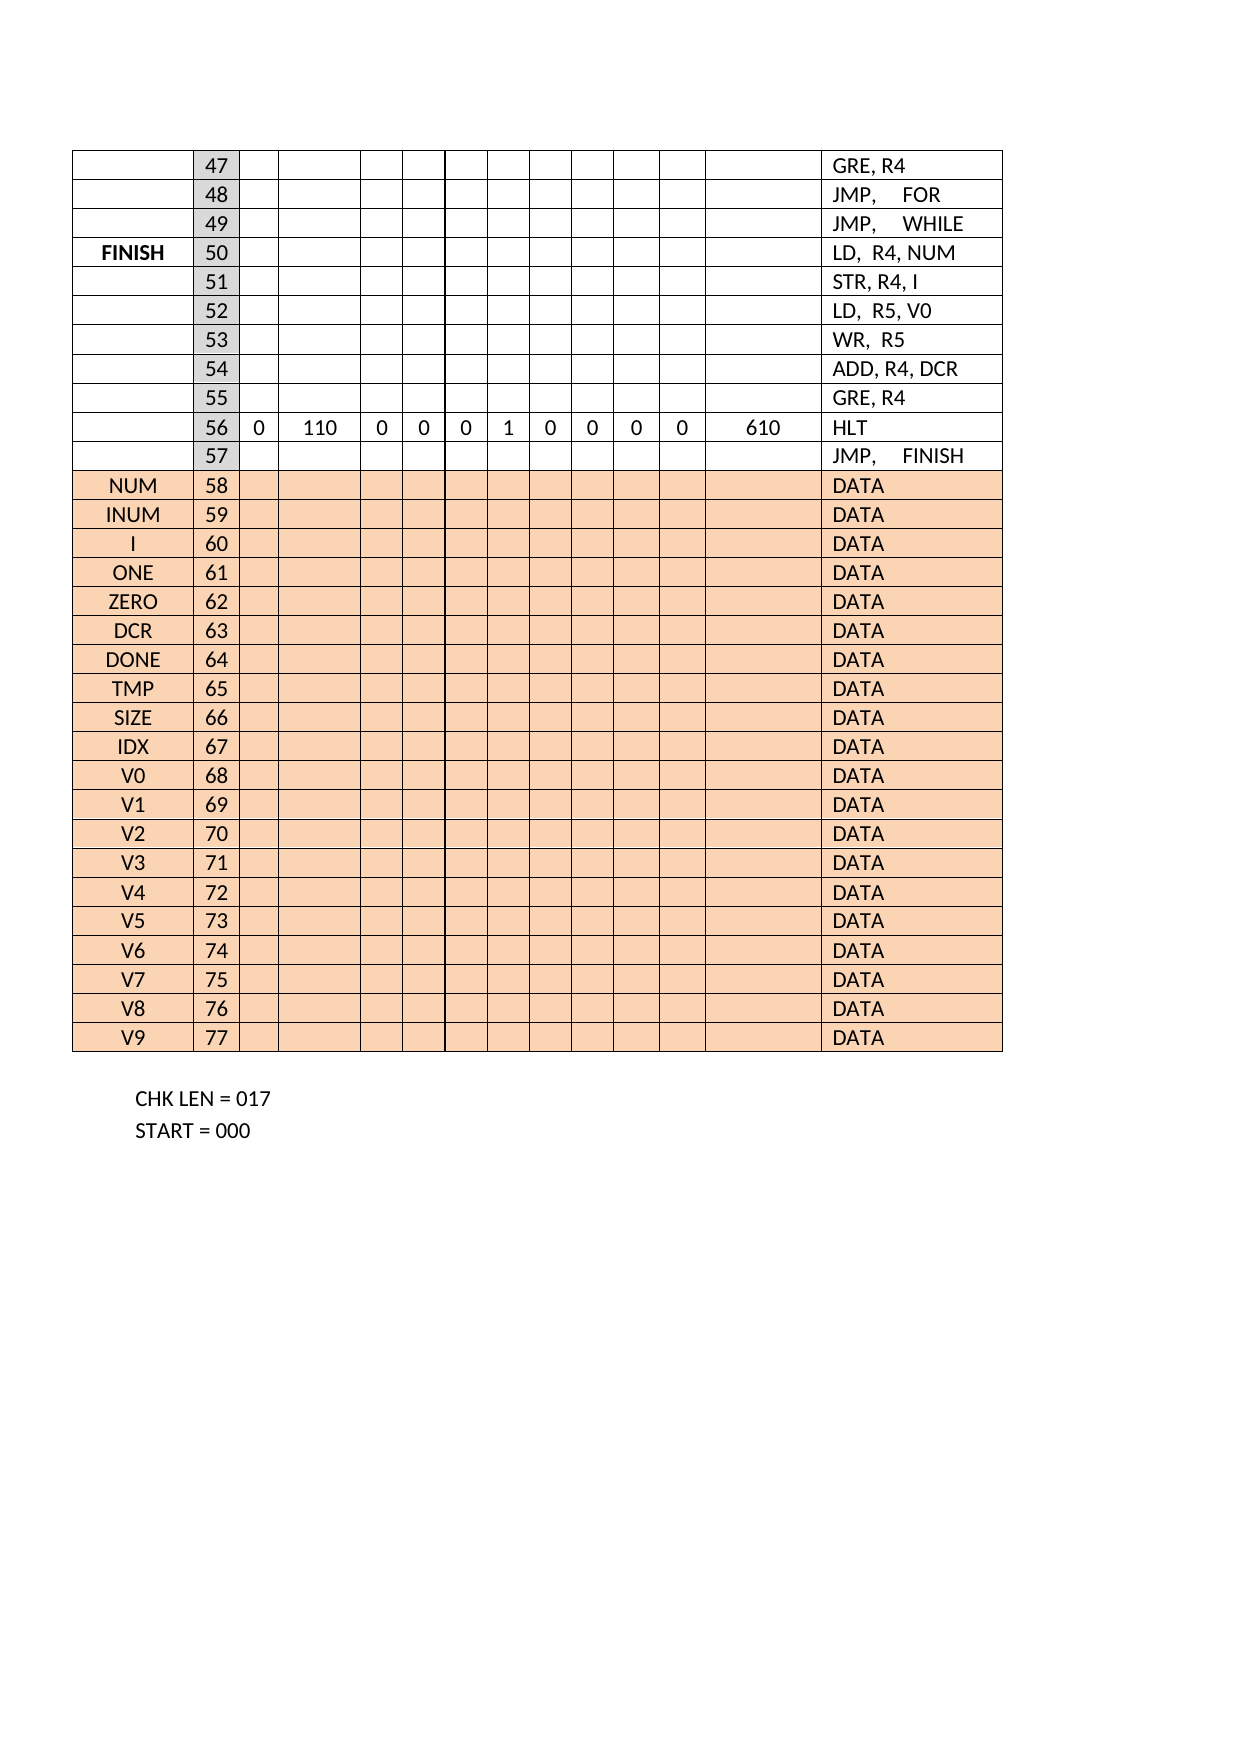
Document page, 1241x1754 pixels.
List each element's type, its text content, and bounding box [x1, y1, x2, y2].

table_cell [446, 500, 487, 528]
table_cell [403, 384, 444, 412]
table_cell 0 [361, 413, 402, 441]
table_cell [614, 907, 659, 935]
table_cell [403, 936, 444, 964]
table_cell GRE, R4 [822, 151, 1002, 179]
table_cell [572, 587, 613, 615]
table_cell [446, 936, 487, 964]
table_cell [660, 965, 705, 993]
table_cell [614, 965, 659, 993]
table_cell [403, 1023, 444, 1051]
table_cell [660, 442, 705, 470]
table_cell [361, 761, 402, 789]
table_cell [572, 703, 613, 731]
table_cell [572, 267, 613, 295]
table_cell 67 [194, 732, 239, 760]
table_cell [403, 674, 444, 702]
table_cell [660, 849, 705, 877]
table_cell [403, 616, 444, 644]
table_cell 0 [660, 413, 705, 441]
table_cell [614, 616, 659, 644]
table_cell [446, 529, 487, 557]
table_cell V3 [73, 849, 193, 877]
table_cell [240, 587, 278, 615]
table_cell [361, 529, 402, 557]
table_cell [706, 209, 821, 237]
table_cell [279, 820, 360, 847]
table_cell [614, 384, 659, 412]
table_cell [660, 703, 705, 731]
table_cell [403, 820, 444, 847]
table_cell [706, 616, 821, 644]
table_cell [614, 325, 659, 353]
table_cell 70 [194, 820, 239, 847]
table_cell [660, 907, 705, 935]
table_cell [403, 994, 444, 1022]
table_cell 59 [194, 500, 239, 528]
table_cell [361, 994, 402, 1022]
table_cell NUM [73, 471, 193, 499]
table_cell [446, 616, 487, 644]
table_cell [530, 558, 571, 586]
table_cell [279, 471, 360, 499]
table_cell [403, 732, 444, 760]
table_cell [446, 558, 487, 586]
table_cell FINISH [73, 238, 193, 266]
table_cell [572, 529, 613, 557]
table_cell 52 [194, 296, 239, 324]
table_cell [660, 325, 705, 353]
table_cell [706, 1023, 821, 1051]
table_cell V4 [73, 878, 193, 906]
table_cell SIZE [73, 703, 193, 731]
table_cell [530, 1023, 571, 1051]
table_cell [361, 703, 402, 731]
table_cell [614, 936, 659, 964]
table_cell [240, 180, 278, 208]
table_cell [361, 384, 402, 412]
table_cell [361, 209, 402, 237]
table_cell [446, 471, 487, 499]
table_cell [614, 355, 659, 382]
table_cell [614, 674, 659, 702]
table_cell [279, 529, 360, 557]
table_cell [706, 238, 821, 266]
table_cell [361, 238, 402, 266]
table_cell DATA [822, 878, 1002, 906]
table_cell [240, 732, 278, 760]
table_cell [530, 209, 571, 237]
table_cell [446, 674, 487, 702]
table_cell 54 [194, 355, 239, 382]
table_cell [403, 209, 444, 237]
table_cell [488, 384, 529, 412]
table_cell 56 [194, 413, 239, 441]
table_cell [279, 907, 360, 935]
table_cell [572, 674, 613, 702]
table_cell [403, 355, 444, 382]
table_cell [614, 296, 659, 324]
table_cell [530, 587, 571, 615]
table_cell [530, 732, 571, 760]
table_cell [530, 296, 571, 324]
table_cell WR, R5 [822, 325, 1002, 353]
table_cell 74 [194, 936, 239, 964]
table_cell [279, 325, 360, 353]
table_cell 76 [194, 994, 239, 1022]
table_cell [572, 994, 613, 1022]
table_cell [240, 267, 278, 295]
table_cell [446, 761, 487, 789]
table_cell [530, 994, 571, 1022]
table_cell [530, 645, 571, 673]
table_cell [614, 761, 659, 789]
table_cell [446, 1023, 487, 1051]
table_cell DATA [822, 761, 1002, 789]
table_cell JMP, WHILE [822, 209, 1002, 237]
table_cell 72 [194, 878, 239, 906]
table_cell DATA [822, 907, 1002, 935]
table_cell [73, 384, 193, 412]
table_cell [279, 703, 360, 731]
table_cell [660, 558, 705, 586]
table_cell [572, 180, 613, 208]
table_cell [614, 703, 659, 731]
table_cell [279, 209, 360, 237]
table_cell [530, 703, 571, 731]
table_cell 0 [446, 413, 487, 441]
table_cell ZERO [73, 587, 193, 615]
table_cell V1 [73, 790, 193, 818]
table_cell [403, 587, 444, 615]
table_cell [488, 238, 529, 266]
table_cell DATA [822, 645, 1002, 673]
table_cell DONE [73, 645, 193, 673]
table_cell IDX [73, 732, 193, 760]
table_cell [530, 674, 571, 702]
table_cell LD, R5, V0 [822, 296, 1002, 324]
table_cell [279, 616, 360, 644]
table_cell DATA [822, 471, 1002, 499]
table_cell [446, 180, 487, 208]
table_cell [572, 209, 613, 237]
table_cell 110 [279, 413, 360, 441]
table_cell 0 [614, 413, 659, 441]
table_cell [279, 355, 360, 382]
table_cell [530, 151, 571, 179]
table_cell 58 [194, 471, 239, 499]
table_cell [614, 558, 659, 586]
table_cell [660, 238, 705, 266]
table_cell [488, 180, 529, 208]
table_cell [530, 325, 571, 353]
table_cell [240, 529, 278, 557]
table_cell [660, 296, 705, 324]
table_cell 77 [194, 1023, 239, 1051]
table_cell [572, 384, 613, 412]
table_cell [446, 442, 487, 470]
table_cell DATA [822, 994, 1002, 1022]
table_cell 73 [194, 907, 239, 935]
table_cell [446, 732, 487, 760]
table_cell [279, 732, 360, 760]
table_cell [240, 965, 278, 993]
table_cell V6 [73, 936, 193, 964]
table_cell [660, 878, 705, 906]
table_cell [446, 965, 487, 993]
table_cell [403, 325, 444, 353]
table_cell [279, 267, 360, 295]
table_cell [488, 209, 529, 237]
table_cell [240, 1023, 278, 1051]
table_cell [279, 645, 360, 673]
table_cell [614, 238, 659, 266]
table_cell DATA [822, 965, 1002, 993]
table_cell [446, 878, 487, 906]
table_cell [660, 500, 705, 528]
table_cell [279, 151, 360, 179]
table_cell [706, 965, 821, 993]
table_cell [240, 384, 278, 412]
table_cell 66 [194, 703, 239, 731]
table_cell 0 [240, 413, 278, 441]
table_cell [706, 703, 821, 731]
table_cell [361, 325, 402, 353]
table_cell V2 [73, 820, 193, 847]
table_cell [279, 994, 360, 1022]
table_cell [279, 761, 360, 789]
table_cell [706, 355, 821, 382]
table_cell [361, 471, 402, 499]
table_cell [572, 790, 613, 818]
table_cell [403, 471, 444, 499]
table_cell DATA [822, 1023, 1002, 1051]
table_cell [530, 820, 571, 847]
table_cell [240, 907, 278, 935]
table_cell [446, 994, 487, 1022]
table_cell [572, 296, 613, 324]
table_cell [279, 180, 360, 208]
table_cell [488, 325, 529, 353]
table_cell [403, 878, 444, 906]
table_cell [240, 790, 278, 818]
table_cell [706, 500, 821, 528]
table_cell [660, 732, 705, 760]
table_cell [614, 471, 659, 499]
table_cell [572, 616, 613, 644]
table_cell [240, 238, 278, 266]
table_cell [706, 296, 821, 324]
table_cell [403, 849, 444, 877]
table_cell HLT [822, 413, 1002, 441]
table_cell [240, 878, 278, 906]
table_cell [240, 849, 278, 877]
table_cell [446, 790, 487, 818]
table_cell [614, 529, 659, 557]
table_cell [488, 500, 529, 528]
table_cell [73, 413, 193, 441]
table_cell INUM [73, 500, 193, 528]
table_cell [240, 471, 278, 499]
table_cell [403, 703, 444, 731]
table_cell [660, 151, 705, 179]
table_cell [488, 296, 529, 324]
table_cell [572, 732, 613, 760]
table_cell V7 [73, 965, 193, 993]
table_cell [446, 267, 487, 295]
table_cell [446, 296, 487, 324]
table_cell [361, 936, 402, 964]
table_cell [240, 500, 278, 528]
table_cell I [73, 529, 193, 557]
table_cell [403, 558, 444, 586]
table_cell [240, 761, 278, 789]
table_cell V5 [73, 907, 193, 935]
table_cell [488, 965, 529, 993]
table_cell [660, 936, 705, 964]
table_cell ADD, R4, DCR [822, 355, 1002, 382]
table_cell [572, 471, 613, 499]
table_cell [660, 529, 705, 557]
table_cell [446, 703, 487, 731]
table_cell 53 [194, 325, 239, 353]
table_cell ONE [73, 558, 193, 586]
table_cell [361, 442, 402, 470]
table_cell [660, 355, 705, 382]
table_cell [73, 296, 193, 324]
table_cell DATA [822, 529, 1002, 557]
table_cell [530, 790, 571, 818]
table_cell [361, 849, 402, 877]
table_cell 55 [194, 384, 239, 412]
table_cell [488, 994, 529, 1022]
table_cell [240, 645, 278, 673]
table_cell DATA [822, 558, 1002, 586]
table_cell [614, 790, 659, 818]
table_cell 51 [194, 267, 239, 295]
table_cell [614, 645, 659, 673]
table_cell 65 [194, 674, 239, 702]
table_cell [488, 907, 529, 935]
table_cell [361, 907, 402, 935]
table_cell [73, 180, 193, 208]
table_cell DATA [822, 616, 1002, 644]
table_cell [488, 936, 529, 964]
table_cell [361, 180, 402, 208]
table_cell V8 [73, 994, 193, 1022]
table_cell 1 [488, 413, 529, 441]
table_cell [660, 790, 705, 818]
table_cell [361, 151, 402, 179]
table_cell [572, 761, 613, 789]
table_cell [240, 994, 278, 1022]
table_cell LD, R4, NUM [822, 238, 1002, 266]
table_cell [240, 674, 278, 702]
table_cell 49 [194, 209, 239, 237]
table_cell [614, 587, 659, 615]
table_cell [240, 616, 278, 644]
table_cell [572, 500, 613, 528]
table_cell [488, 1023, 529, 1051]
table_cell 0 [572, 413, 613, 441]
table_cell DATA [822, 936, 1002, 964]
table_cell [530, 878, 571, 906]
table_cell [706, 936, 821, 964]
table_cell [488, 355, 529, 382]
table_cell [446, 907, 487, 935]
table_cell [572, 238, 613, 266]
table_cell [572, 820, 613, 847]
table_cell [530, 267, 571, 295]
table_cell 48 [194, 180, 239, 208]
table_cell [706, 529, 821, 557]
table_cell [279, 238, 360, 266]
table_cell TMP [73, 674, 193, 702]
table_cell [706, 878, 821, 906]
table_cell [73, 209, 193, 237]
table_cell [706, 849, 821, 877]
table_cell [488, 732, 529, 760]
table_cell [403, 238, 444, 266]
table_cell [73, 151, 193, 179]
table_cell [488, 587, 529, 615]
table_cell [572, 151, 613, 179]
table_cell [706, 645, 821, 673]
table_cell [614, 878, 659, 906]
table_cell [403, 645, 444, 673]
table_cell [488, 616, 529, 644]
table_cell [572, 849, 613, 877]
table_cell [403, 529, 444, 557]
table_cell [279, 790, 360, 818]
table_cell DATA [822, 674, 1002, 702]
table_cell [279, 587, 360, 615]
table_cell [488, 820, 529, 847]
table_cell [530, 471, 571, 499]
table_cell [660, 616, 705, 644]
table_cell [279, 442, 360, 470]
table_cell [572, 1023, 613, 1051]
table_cell [706, 732, 821, 760]
table_cell DATA [822, 790, 1002, 818]
table_cell V0 [73, 761, 193, 789]
table_cell 63 [194, 616, 239, 644]
table_cell 57 [194, 442, 239, 470]
table_cell [361, 1023, 402, 1051]
table_cell [446, 151, 487, 179]
table_cell [240, 209, 278, 237]
table_cell [403, 296, 444, 324]
table_cell DATA [822, 587, 1002, 615]
table_cell [240, 151, 278, 179]
table_cell [660, 761, 705, 789]
table_cell [446, 645, 487, 673]
table_cell [614, 500, 659, 528]
table_cell [660, 674, 705, 702]
table_cell JMP, FINISH [822, 442, 1002, 470]
table_cell [530, 500, 571, 528]
table_cell [530, 180, 571, 208]
table_cell [361, 645, 402, 673]
table_cell [706, 151, 821, 179]
table_cell [660, 1023, 705, 1051]
table_cell DATA [822, 820, 1002, 847]
table_cell [240, 703, 278, 731]
table_cell [706, 471, 821, 499]
table_cell [706, 907, 821, 935]
table_cell [660, 994, 705, 1022]
table_cell [240, 296, 278, 324]
table_cell 62 [194, 587, 239, 615]
table_cell [530, 907, 571, 935]
table_cell [361, 732, 402, 760]
table_cell [572, 965, 613, 993]
table_cell [572, 645, 613, 673]
table_cell [403, 442, 444, 470]
table_cell [706, 587, 821, 615]
table_cell 61 [194, 558, 239, 586]
table_cell [361, 500, 402, 528]
table_cell [530, 936, 571, 964]
table_cell DATA [822, 500, 1002, 528]
table_cell [361, 267, 402, 295]
table_cell [240, 355, 278, 382]
table_cell [240, 325, 278, 353]
table_cell [403, 267, 444, 295]
table_cell [446, 325, 487, 353]
table_cell [530, 355, 571, 382]
table_cell [279, 936, 360, 964]
table_cell [73, 267, 193, 295]
table_cell [279, 965, 360, 993]
table_cell [446, 587, 487, 615]
table_cell [660, 267, 705, 295]
table_cell [73, 442, 193, 470]
table_cell [530, 442, 571, 470]
table_cell [614, 267, 659, 295]
table_cell [706, 761, 821, 789]
table_cell [403, 761, 444, 789]
table_cell [706, 442, 821, 470]
table_cell [706, 994, 821, 1022]
table_cell [530, 384, 571, 412]
table_cell [488, 471, 529, 499]
table_cell DATA [822, 849, 1002, 877]
table_cell [706, 180, 821, 208]
table_cell [403, 500, 444, 528]
table_cell [361, 296, 402, 324]
table_cell [73, 325, 193, 353]
table_cell [530, 965, 571, 993]
table_cell [488, 151, 529, 179]
table_cell [279, 849, 360, 877]
table_cell [361, 558, 402, 586]
table_cell [660, 180, 705, 208]
table_cell [530, 238, 571, 266]
table_cell [614, 732, 659, 760]
table_cell [279, 878, 360, 906]
table_cell [279, 384, 360, 412]
table_cell [279, 1023, 360, 1051]
table_cell [361, 587, 402, 615]
table_cell [446, 209, 487, 237]
table_cell [706, 558, 821, 586]
table_cell [614, 820, 659, 847]
table_cell [572, 907, 613, 935]
table_cell [403, 790, 444, 818]
table_cell [572, 558, 613, 586]
table_cell [572, 936, 613, 964]
table_cell [530, 616, 571, 644]
table_cell JMP, FOR [822, 180, 1002, 208]
table_cell [706, 325, 821, 353]
table_cell 0 [403, 413, 444, 441]
table_cell [614, 151, 659, 179]
table_cell [240, 936, 278, 964]
table_cell [361, 355, 402, 382]
table_cell [614, 442, 659, 470]
table_cell 60 [194, 529, 239, 557]
table_cell [446, 238, 487, 266]
table_cell [572, 878, 613, 906]
table_cell [279, 558, 360, 586]
table_cell [446, 355, 487, 382]
table_cell [706, 674, 821, 702]
text CHK LEN = 017 START = 000 [61, 1052, 1090, 1144]
table_cell [572, 325, 613, 353]
table_cell [488, 761, 529, 789]
table_cell [361, 878, 402, 906]
table_cell V9 [73, 1023, 193, 1051]
table_cell [73, 355, 193, 382]
table_cell [446, 820, 487, 847]
table_cell [530, 529, 571, 557]
table_cell [240, 820, 278, 847]
table_cell [403, 907, 444, 935]
table_cell [614, 209, 659, 237]
table_cell [572, 442, 613, 470]
table_cell [488, 558, 529, 586]
table_cell 71 [194, 849, 239, 877]
table_cell [403, 151, 444, 179]
table_cell [488, 878, 529, 906]
table_cell [403, 965, 444, 993]
table_cell 64 [194, 645, 239, 673]
table_cell [361, 790, 402, 818]
table_cell [403, 180, 444, 208]
table_cell [361, 820, 402, 847]
table_cell [614, 1023, 659, 1051]
table_cell [706, 820, 821, 847]
table_cell [361, 616, 402, 644]
table_cell [488, 645, 529, 673]
table_cell [361, 674, 402, 702]
table_cell [488, 529, 529, 557]
table_cell [488, 849, 529, 877]
table_cell [488, 674, 529, 702]
table_cell 610 [706, 413, 821, 441]
table_cell [488, 790, 529, 818]
table_cell [614, 849, 659, 877]
table_cell 47 [194, 151, 239, 179]
table_cell 75 [194, 965, 239, 993]
table_cell [488, 267, 529, 295]
table_cell [240, 442, 278, 470]
table_cell [530, 849, 571, 877]
table_cell [446, 849, 487, 877]
table_cell 69 [194, 790, 239, 818]
table_cell [446, 384, 487, 412]
table_cell [706, 267, 821, 295]
table_cell 50 [194, 238, 239, 266]
table_cell [279, 296, 360, 324]
table_cell STR, R4, I [822, 267, 1002, 295]
table_cell [706, 384, 821, 412]
table_cell [240, 558, 278, 586]
table_cell [706, 790, 821, 818]
table_cell [660, 471, 705, 499]
table_cell 0 [530, 413, 571, 441]
table_cell [279, 500, 360, 528]
table_cell [488, 442, 529, 470]
table_cell [660, 384, 705, 412]
table_cell [361, 965, 402, 993]
table_cell [572, 355, 613, 382]
table_cell [530, 761, 571, 789]
table_cell [660, 209, 705, 237]
table_cell 68 [194, 761, 239, 789]
table_cell GRE, R4 [822, 384, 1002, 412]
table_cell [279, 674, 360, 702]
table_cell [660, 645, 705, 673]
table_cell DATA [822, 732, 1002, 760]
table_cell [614, 180, 659, 208]
table_cell [660, 587, 705, 615]
table_cell [660, 820, 705, 847]
table_cell DATA [822, 703, 1002, 731]
table_cell DCR [73, 616, 193, 644]
table_cell [614, 994, 659, 1022]
table_cell [488, 703, 529, 731]
